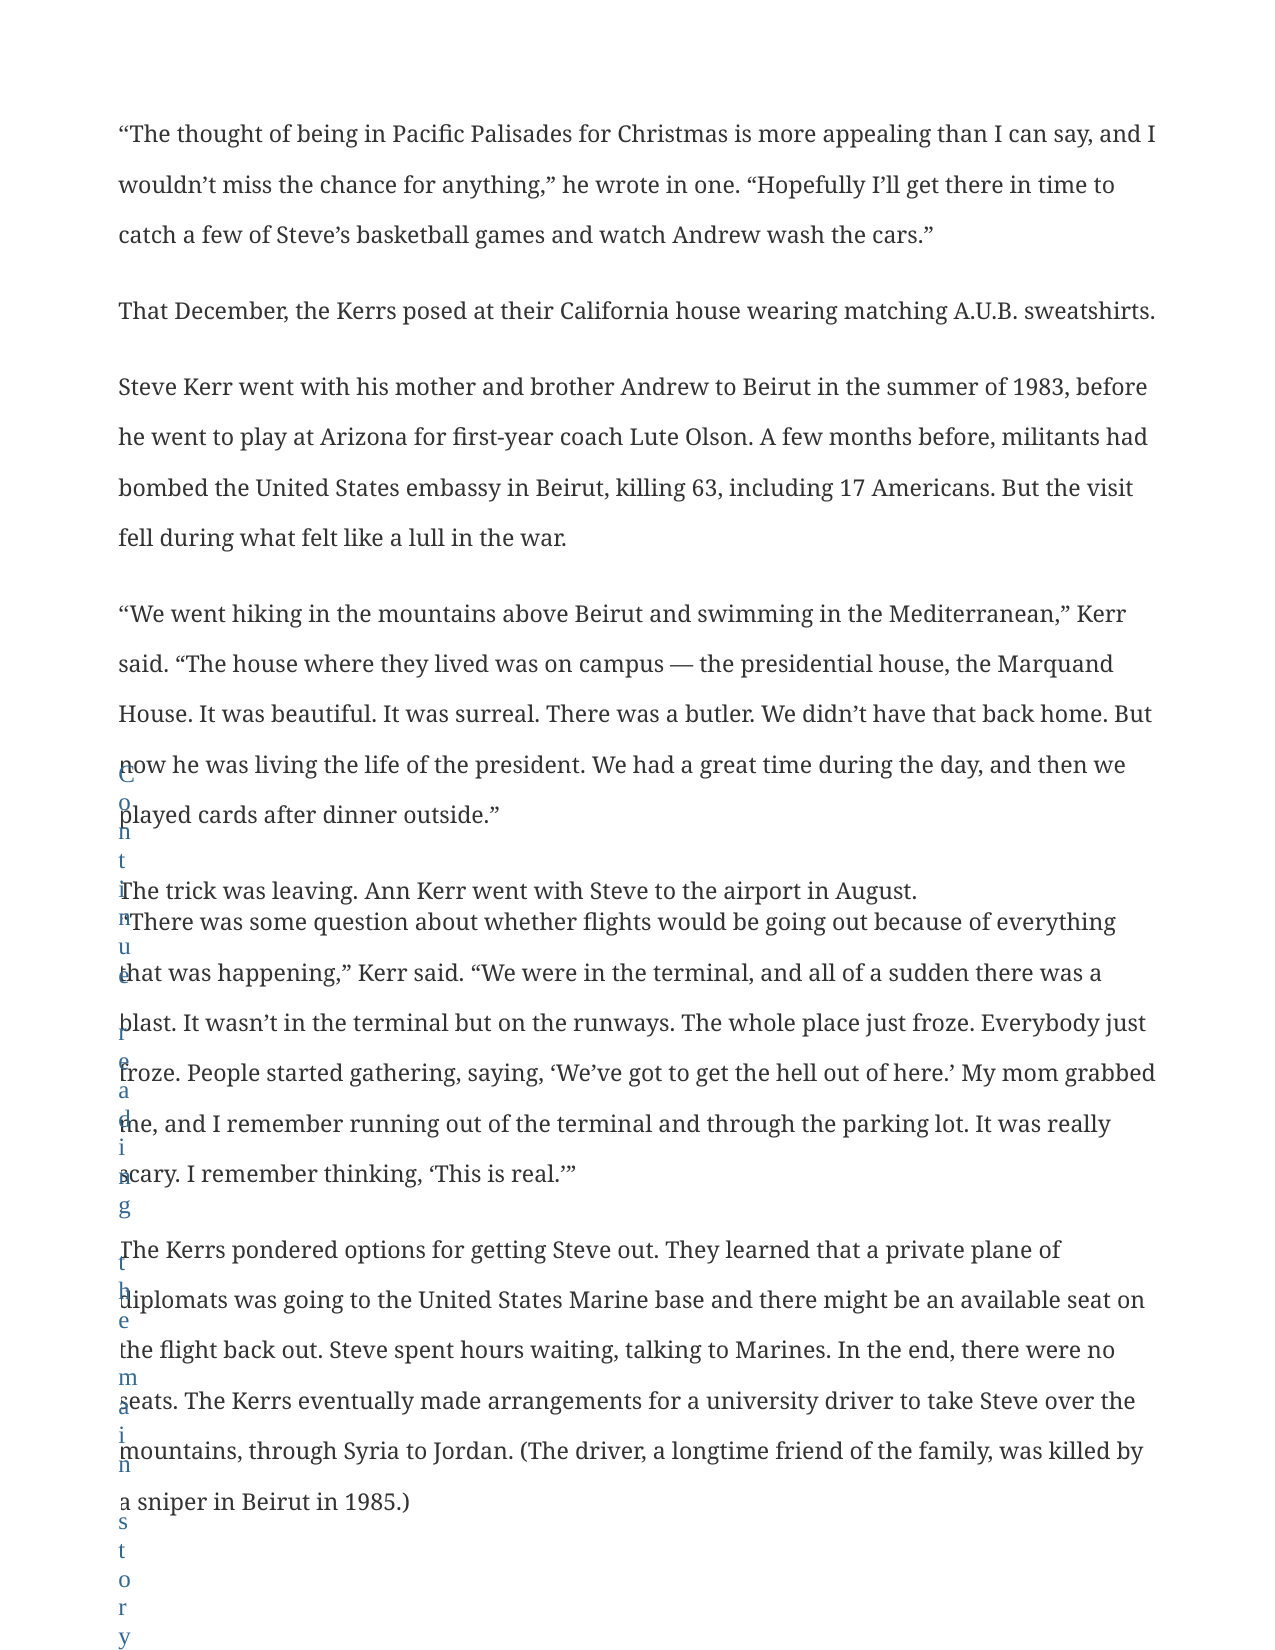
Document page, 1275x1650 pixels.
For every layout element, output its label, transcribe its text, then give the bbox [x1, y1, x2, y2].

text Steve Kerr went with his mother and brother Andrew to Beirut in the summer of 1983, before he went to play at Arizona for first-year coach Lute Olson. A few months before, militants had bombed the United States embassy in Beirut, killing 63, including 17 Americans. But the visit fell during what felt like a lull in the war. [118, 371, 1157, 553]
text “We went hiking in the mountains above Beirut and swimming in the Mediterranean,” Kerr said. “The house where they lived was on campus — the presidential house, the Marquand House. It was beautiful. It was surreal. There was a butler. We didn’t have that back home. But now he was living the life of the president. We had a great time during the day, and then we played cards after dinner outside.” [118, 597, 1157, 830]
text “There was some question about whether flights would be going out because of everything that was happening,” Kerr said. “We were in the terminal, and all of a sudden there was a blast. It wasn’t in the terminal but on the runways. The whole place just froze. Everybody just froze. People started gathering, saying, ‘We’ve got to get the hell out of here.’ My mom grabbed me, and I remember running out of the terminal and through the parking lot. It was really scary. I remember thinking, ‘This is real.’” [121, 906, 1157, 1189]
text “The thought of being in Pacific Palisades for Christmas is more appealing than I can say, and I wouldn’t miss the chance for anything,” he wrote in one. “Hopefully I’ll get there in time to catch a few of Steve’s basketball games and watch Andrew wash the cars.” [118, 118, 1157, 250]
text The trick was leaving. Ann Kerr went with Steve to the airport in August. [121, 875, 1157, 906]
text That December, the Kerrs posed at their California house wearing matching A.U.B. sweatshirts. [118, 295, 1157, 326]
text The Kerrs pondered options for getting Steve out. They learned that a private plane of diplomats was going to the United States Marine base and there might be an available seat on the flight back out. Steve spent hours waiting, talking to Marines. In the end, there were no seats. The Kerrs eventually made arrangements for a university driver to take Steve over the mountains, through Syria to Jordan. (The driver, a longtime friend of the family, was killed by a sniper in Beirut in 1985.) [121, 1234, 1157, 1517]
